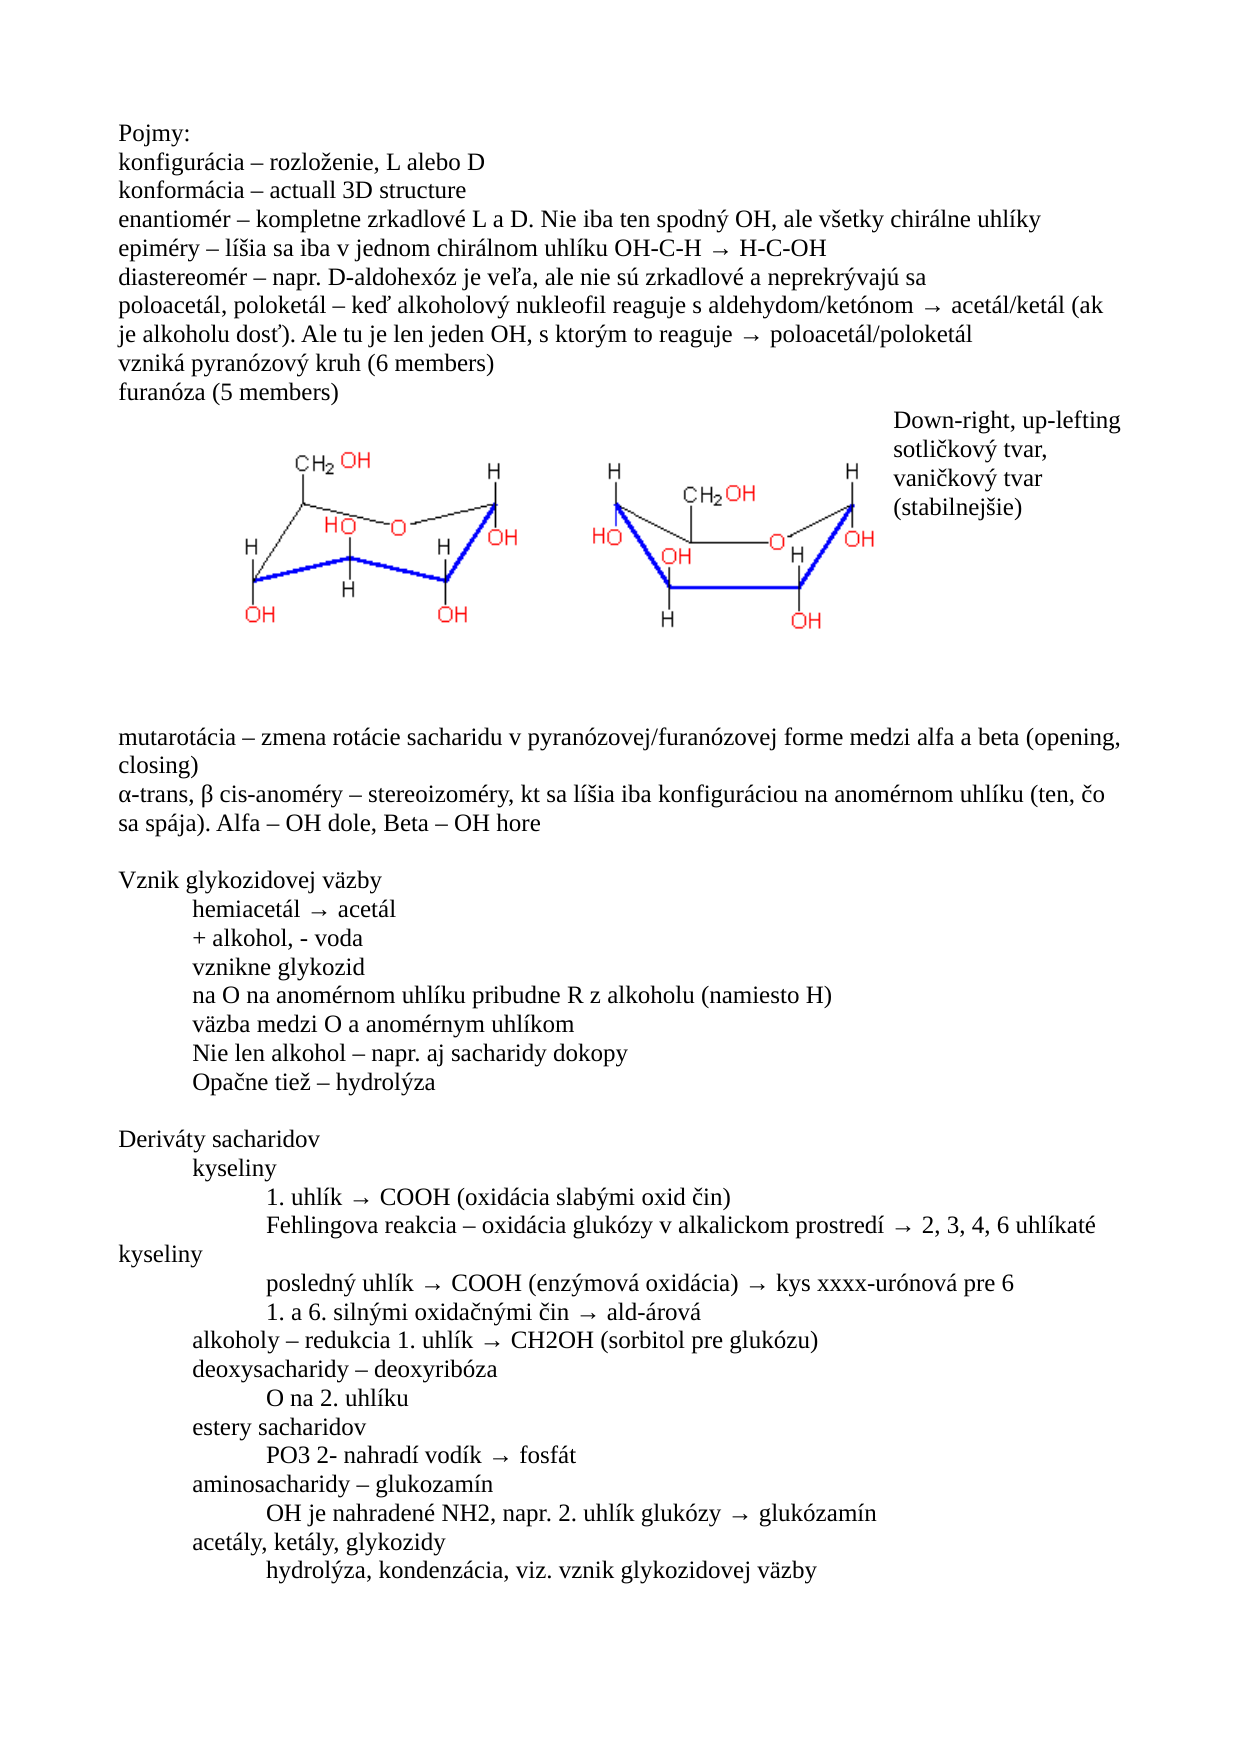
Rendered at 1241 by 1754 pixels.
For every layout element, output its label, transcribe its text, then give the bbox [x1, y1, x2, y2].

text hydrolýza, kondenzácia, viz. vznik glykozidovej väzby [118, 1556, 1122, 1584]
text väzba medzi O a anomérnym uhlíkom [118, 1009, 1122, 1038]
text PO3 2- nahradí vodík → fosfát [118, 1441, 1122, 1469]
text acetály, ketály, glykozidy [118, 1527, 1122, 1556]
text mutarotácia – zmena rotácie sacharidu v pyranózovej/furanózovej forme medzi alfa a beta (opening, closing) [118, 722, 1122, 779]
text na O na anomérnom uhlíku pribudne R z alkoholu (namiesto H) [118, 981, 1122, 1009]
text α-trans, β cis-anoméry – stereoizoméry, kt sa líšia iba konfiguráciou na anomérnom uhlíku (ten, čo sa spája). Alfa – OH dole, Beta – OH hore [118, 779, 1122, 837]
text poloacetál, poloketál – keď alkoholový nukleofil reaguje s aldehydom/ketónom → acetál/ketál (ak je alkoholu dosť). Ale tu je len jeden OH, s ktorým to reaguje → poloacetál/poloketál [118, 291, 1122, 348]
text Down-right, up-lefting [118, 406, 1122, 434]
text Pojmy: [118, 118, 1122, 147]
text hemiacetál → acetál [118, 894, 1122, 923]
text estery sacharidov [118, 1412, 1122, 1441]
text deoxysacharidy – deoxyribóza [118, 1354, 1122, 1383]
text OH je nahradené NH2, napr. 2. uhlík glukózy → glukózamín [118, 1498, 1122, 1527]
text alkoholy – redukcia 1. uhlík → CH2OH (sorbitol pre glukózu) [118, 1326, 1122, 1354]
text diastereomér – napr. D-aldohexóz je veľa, ale nie sú zrkadlové a neprekrývajú sa [118, 262, 1122, 291]
text posledný uhlík → COOH (enzýmová oxidácia) → kys xxxx-urónová pre 6 [118, 1268, 1122, 1297]
text Fehlingova reakcia – oxidácia glukózy v alkalickom prostredí → 2, 3, 4, 6 uhlíkaté kyseliny [118, 1211, 1122, 1268]
text sotličkový tvar, vaničkový tvar (stabilnejšie) [894, 434, 1122, 521]
text Nie len alkohol – napr. aj sacharidy dokopy [118, 1038, 1122, 1067]
text Opačne tiež – hydrolýza [118, 1067, 1122, 1096]
text furanóza (5 members) [118, 377, 1122, 406]
text + alkohol, - voda [118, 923, 1122, 952]
text enantiomér – kompletne zrkadlové L a D. Nie iba ten spodný OH, ale všetky chirálne uhlíky [118, 204, 1122, 233]
text epiméry – líšia sa iba v jednom chirálnom uhlíku OH-C-H → H-C-OH [118, 233, 1122, 262]
text aminosacharidy – glukozamín [118, 1469, 1122, 1498]
text Vznik glykozidovej väzby [118, 866, 1122, 894]
text O na 2. uhlíku [118, 1383, 1122, 1412]
text Deriváty sacharidov [118, 1124, 1122, 1153]
text vznikne glykozid [118, 952, 1122, 981]
text 1. uhlík → COOH (oxidácia slabými oxid čin) [118, 1182, 1122, 1211]
text konfigurácia – rozloženie, L alebo D [118, 147, 1122, 176]
text kyseliny [118, 1153, 1122, 1182]
text [118, 434, 229, 521]
text konformácia – actuall 3D structure [118, 176, 1122, 204]
text vzniká pyranózový kruh (6 members) [118, 348, 1122, 377]
text 1. a 6. silnými oxidačnými čin → ald-árová [118, 1297, 1122, 1326]
picture [229, 432, 894, 643]
